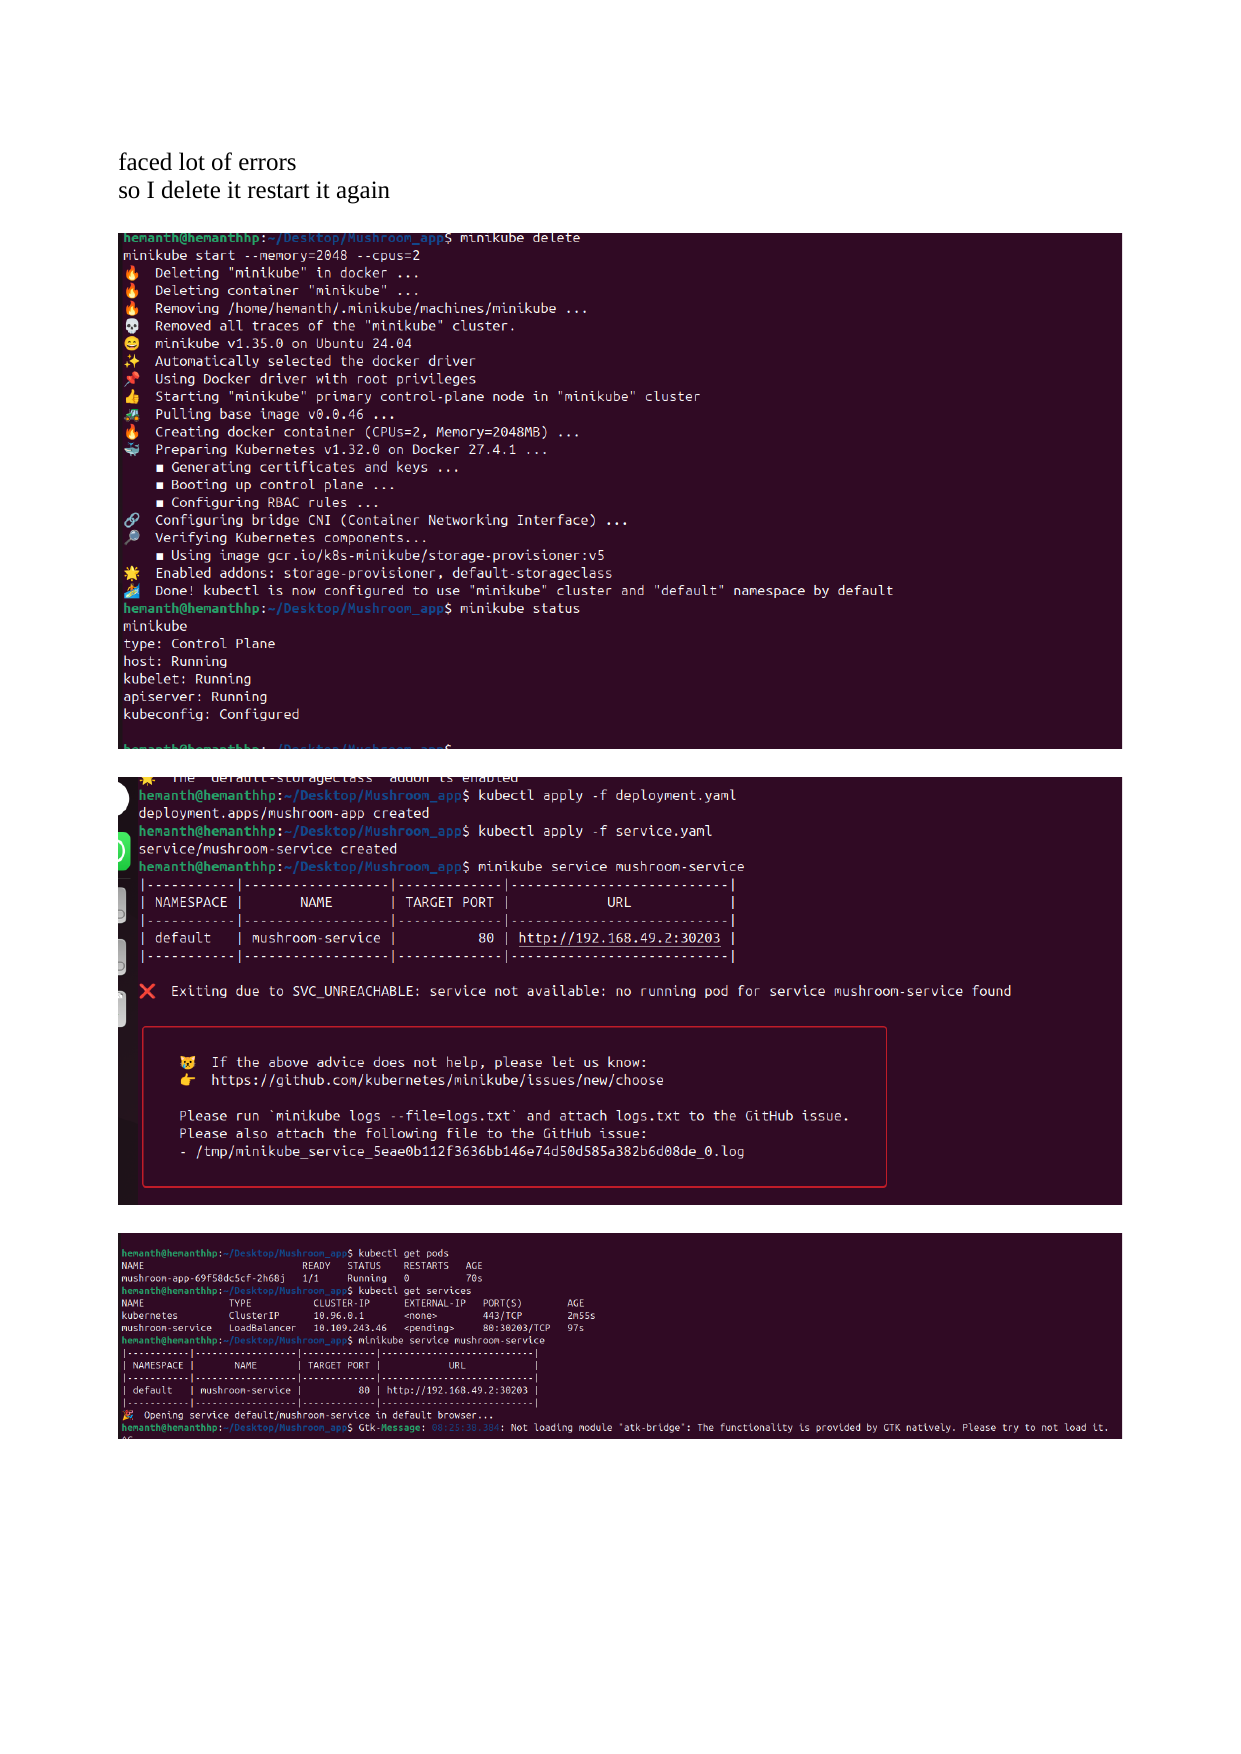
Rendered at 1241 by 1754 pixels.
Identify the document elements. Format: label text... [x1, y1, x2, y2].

picture [118, 1233, 1123, 1439]
text so I delete it restart it again [118, 176, 1122, 204]
text faced lot of errors [118, 147, 1122, 176]
picture [118, 777, 1123, 1205]
picture [118, 233, 1123, 749]
